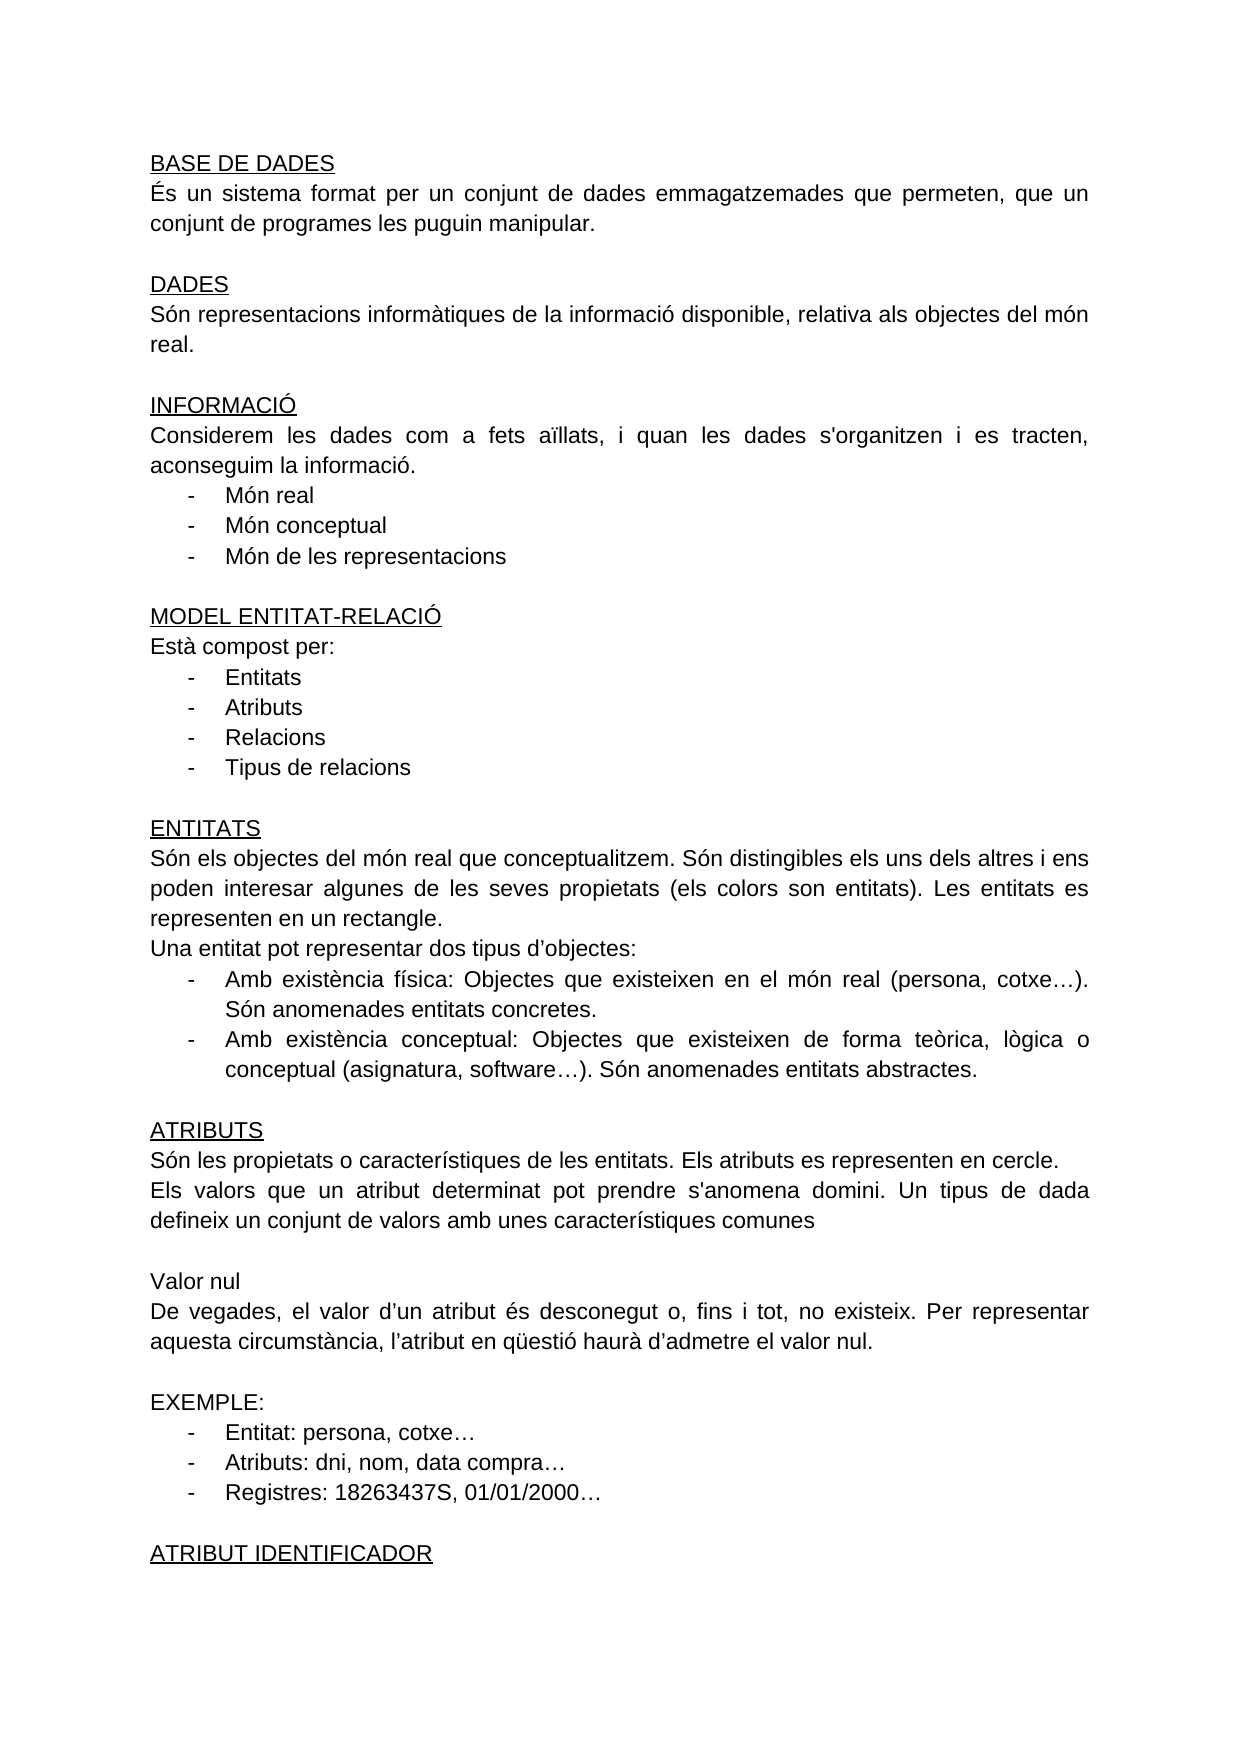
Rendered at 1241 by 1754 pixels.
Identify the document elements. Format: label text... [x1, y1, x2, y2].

list Amb existència física: Objectes que existeixen en el món real (persona, cotxe…). Són anomenades entitats concretes. [187, 966, 1090, 1022]
text Està compost per: [150, 633, 1090, 660]
list Entitat: persona, cotxe… [187, 1419, 1090, 1445]
text Són les propietats o característiques de les entitats. Els atributs es representen en cercle. [150, 1147, 1090, 1173]
text ATRIBUTS [150, 1117, 1090, 1143]
text ATRIBUT IDENTIFICADOR [150, 1539, 1090, 1566]
list Tipus de relacions [187, 754, 1090, 781]
text ENTITATS [150, 814, 1090, 841]
text INFORMACIÓ [150, 392, 1090, 418]
text Valor nul [150, 1268, 1090, 1294]
list Entitats [187, 663, 1090, 690]
list Relacions [187, 724, 1090, 750]
text Una entitat pot representar dos tipus d’objectes: [150, 935, 1090, 962]
list Món de les representacions [187, 543, 1090, 569]
text És un sistema format per un conjunt de dades emmagatzemades que permeten, que un conjunt de programes les puguin manipular. [150, 180, 1090, 237]
text Són representacions informàtiques de la informació disponible, relativa als objectes del món real. [150, 301, 1090, 358]
text Considerem les dades com a fets aïllats, i quan les dades s'organitzen i es tracten, aconseguim la informació. [150, 422, 1090, 478]
list Atributs [187, 694, 1090, 720]
text Els valors que un atribut determinat pot prendre s'anomena domini. Un tipus de dada defineix un conjunt de valors amb unes característiques comunes [150, 1177, 1090, 1234]
list Atributs: dni, nom, data compra… [187, 1449, 1090, 1475]
text DADES [150, 271, 1090, 297]
list Món real [187, 482, 1090, 509]
list Amb existència conceptual: Objectes que existeixen de forma teòrica, lògica o conceptual (asignatura, software…). Són anomenades entitats abstractes. [187, 1026, 1090, 1083]
text MODEL ENTITAT-RELACIÓ [150, 603, 1090, 629]
text BASE DE DADES [150, 150, 1090, 176]
list Món conceptual [187, 512, 1090, 539]
list Registres: 18263437S, 01/01/2000… [187, 1479, 1090, 1506]
text Són els objectes del món real que conceptualitzem. Són distingibles els uns dels altres i ens poden interesar algunes de les seves propietats (els colors son entitats). Les entitats es representen en un rectangle. [150, 845, 1090, 932]
text EXEMPLE: [150, 1388, 1090, 1415]
text De vegades, el valor d’un atribut és desconegut o, fins i tot, no existeix. Per representar aquesta circumstància, l’atribut en qüestió haurà d’admetre el valor nul. [150, 1298, 1090, 1354]
